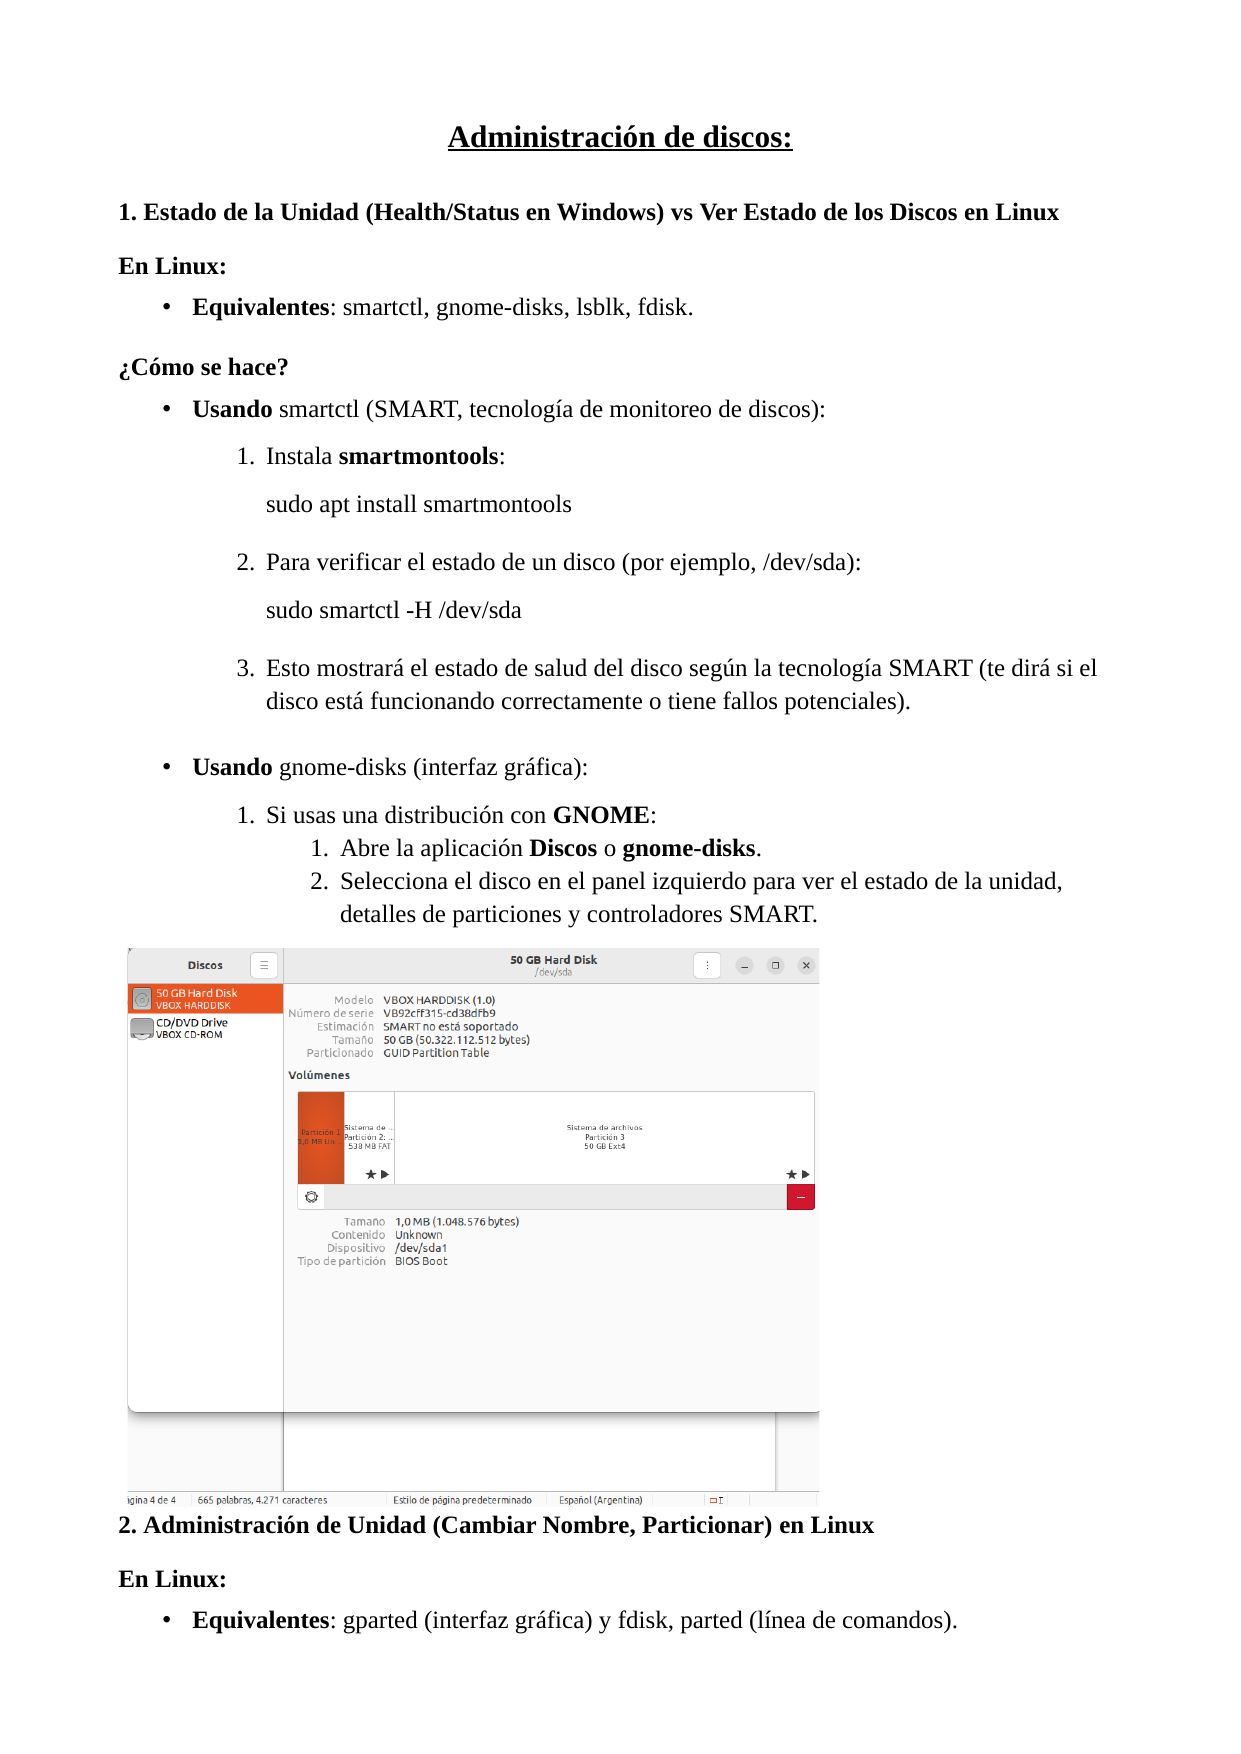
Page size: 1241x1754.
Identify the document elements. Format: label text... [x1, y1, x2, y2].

list Si usas una distribución con GNOME: [236, 800, 1122, 828]
list sudo apt install smartmontools [236, 489, 1122, 518]
list Equivalentes: smartctl, gnome-disks, lsblk, fdisk. [162, 292, 1122, 321]
subtitle 2. Administración de Unidad (Cambiar Nombre, Particionar) en Linux [118, 1511, 1122, 1539]
text Administración de discos: [118, 118, 1122, 154]
list Selecciona el disco en el panel izquierdo para ver el estado de la unidad, detalles de particiones y controladores SMART. [310, 866, 1122, 927]
subtitle En Linux: [118, 1564, 1122, 1593]
list Equivalentes: gparted (interfaz gráfica) y fdisk, parted (línea de comandos). [162, 1606, 1122, 1634]
list Para verificar el estado de un disco (por ejemplo, /dev/sda): [236, 547, 1122, 576]
subtitle En Linux: [118, 251, 1122, 280]
subtitle ¿Cómo se hace? [118, 352, 1122, 381]
picture [127, 948, 820, 1507]
subtitle 1. Estado de la Unidad (Health/Status en Windows) vs Ver Estado de los Discos en Linux [118, 197, 1122, 226]
list sudo smartctl -H /dev/sda [236, 595, 1122, 623]
list Usando smartctl (SMART, tecnología de monitoreo de discos): [162, 394, 1122, 422]
list Instala smartmontools: [236, 441, 1122, 470]
list Usando gnome-disks (interfaz gráfica): [162, 752, 1122, 781]
list Esto mostrará el estado de salud del disco según la tecnología SMART (te dirá si el disco está funcionando correctamente o tiene fallos potenciales). [236, 653, 1122, 715]
list Abre la aplicación Discos o gnome-disks. [310, 833, 1122, 861]
